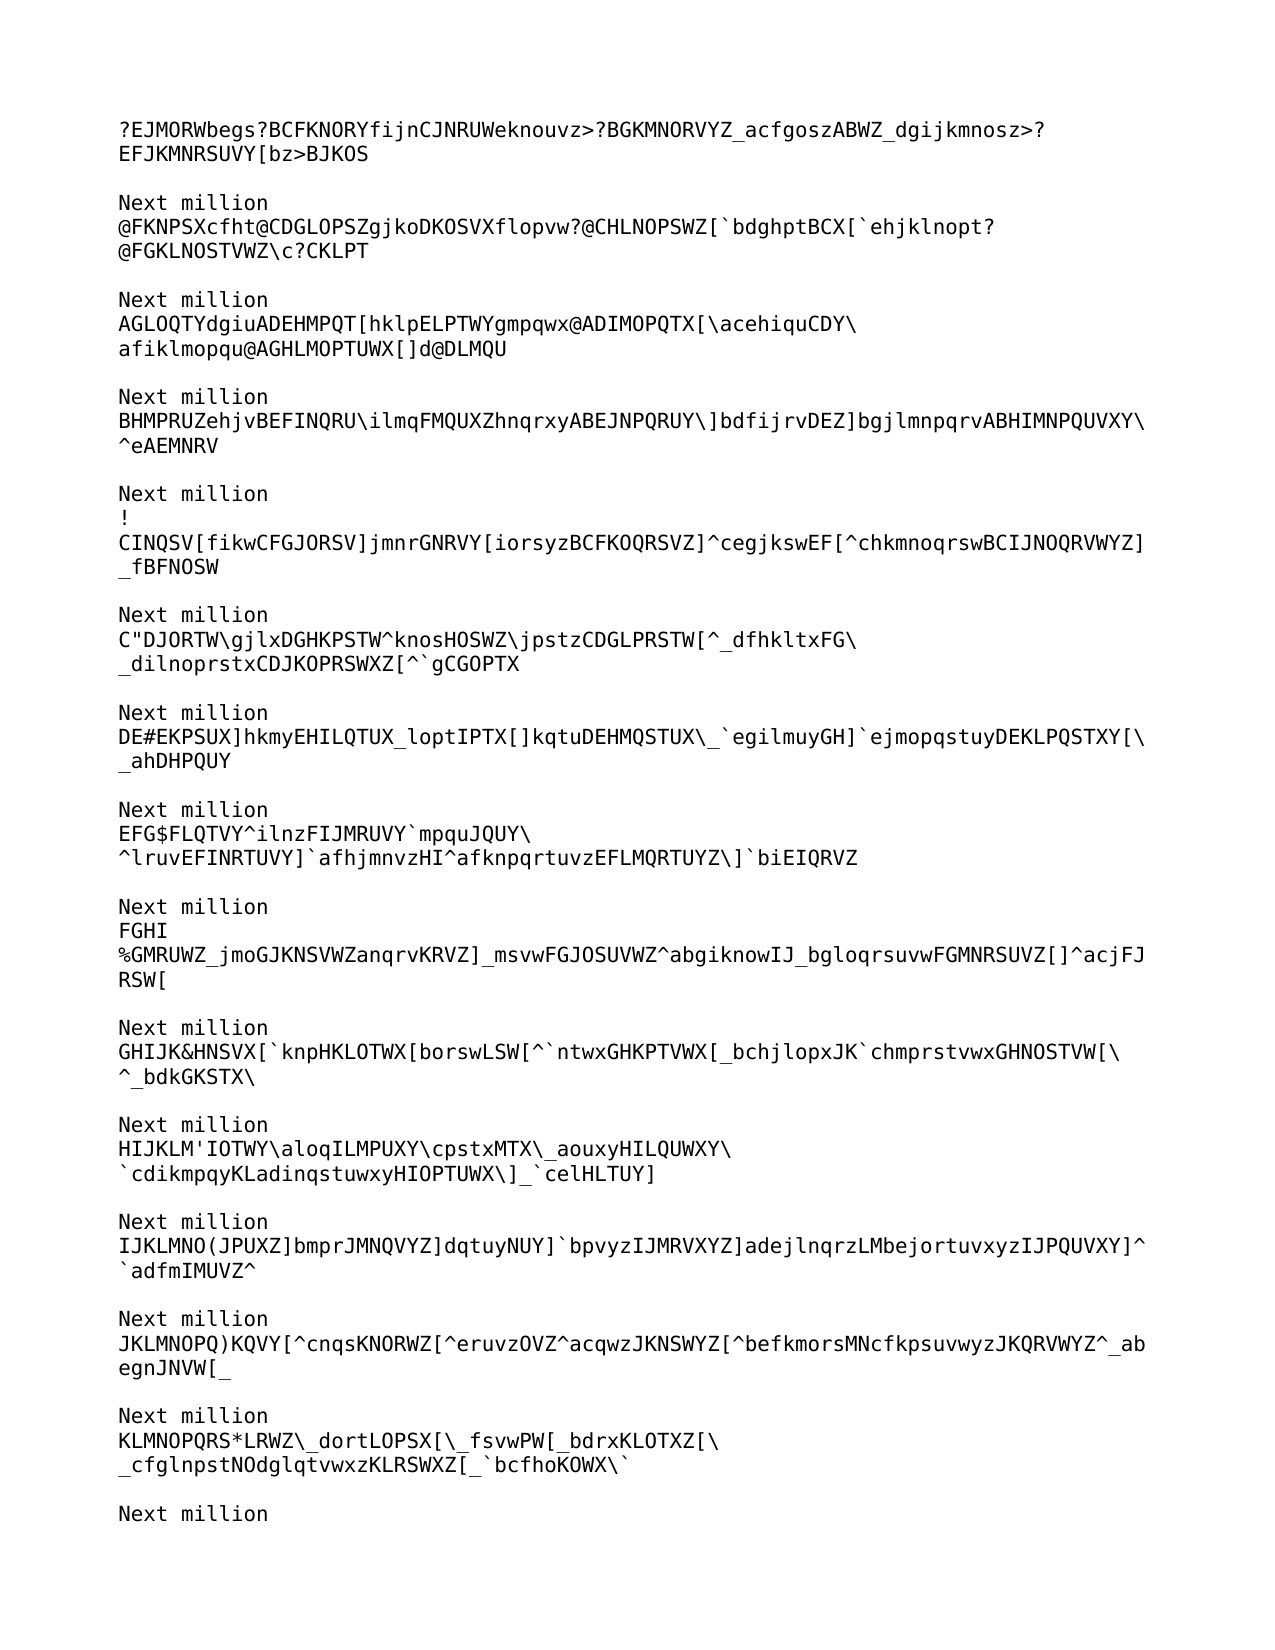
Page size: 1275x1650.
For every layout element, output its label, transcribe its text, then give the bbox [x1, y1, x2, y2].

text KLMNOPQRS*LRWZ\_dortLOPSX[\_fsvwPW[_bdrxKLOTXZ[\_cfglnpstNOdglqtvwxzKLRSWXZ[_`bcfhoKOWX\` [118, 1429, 1157, 1477]
text Next million [118, 895, 1157, 919]
text DE#EKPSUX]hkmyEHILQTUX_loptIPTX[]kqtuDEHMQSTUX\_`egilmuyGH]`ejmopqstuyDEKLPQSTXY[\_ahDHPQUY [118, 725, 1157, 773]
text C"DJORTW\gjlxDGHKPSTW^knosHOSWZ\jpstzCDGLPRSTW[^_dfhkltxFG\_dilnoprstxCDJKOPRSWXZ[^`gCGOPTX [118, 628, 1157, 676]
text Next million [118, 288, 1157, 312]
text !CINQSV[fikwCFGJORSV]jmnrGNRVY[iorsyzBCFKOQRSVZ]^cegjkswEF[^chkmnoqrswBCIJNOQRVWYZ]_fBFNOSW [118, 506, 1157, 579]
text Next million [118, 1404, 1157, 1429]
text BHMPRUZehjvBEFINQRU\ilmqFMQUXZhnqrxyABEJNPQRUY\]bdfijrvDEZ]bgjlmnpqrvABHIMNPQUVXY\^eAEMNRV [118, 409, 1157, 458]
text IJKLMNO(JPUXZ]bmprJMNQVYZ]dqtuyNUY]`bpvyzIJMRVXYZ]adejlnqrzLMbejortuvxyzIJPQUVXY]^`adfmIMUVZ^ [118, 1234, 1157, 1283]
text GHIJK&HNSVX[`knpHKLOTWX[borswLSW[^`ntwxGHKPTVWX[_bchjlopxJK`chmprstvwxGHNOSTVW[\^_bdkGKSTX\ [118, 1040, 1157, 1089]
text FGHI%GMRUWZ_jmoGJKNSVWZanqrvKRVZ]_msvwFGJOSUVWZ^abgiknowIJ_bgloqrsuvwFGMNRSUVZ[]^acjFJRSW[ [118, 919, 1157, 992]
text HIJKLM'IOTWY\aloqILMPUXY\cpstxMTX\_aouxyHILQUWXY\`cdikmpqyKLadinqstuwxyHIOPTUWX\]_`celHLTUY] [118, 1137, 1157, 1186]
text Next million [118, 701, 1157, 725]
text Next million [118, 798, 1157, 822]
text ?EJMORWbegs?BCFKNORYfijnCJNRUWeknouvz>?BGKMNORVYZ_acfgoszABWZ_dgijkmnosz>?EFJKMNRSUVY[bz>BJKOS [118, 118, 1157, 167]
text Next million [118, 1210, 1157, 1234]
text Next million [118, 1113, 1157, 1137]
text Next million [118, 1307, 1157, 1332]
text AGLOQTYdgiuADEHMPQT[hklpELPTWYgmpqwx@ADIMOPQTX[\acehiquCDY\afiklmopqu@AGHLMOPTUWX[]d@DLMQU [118, 312, 1157, 361]
text @FKNPSXcfht@CDGLOPSZgjkoDKOSVXflopvw?@CHLNOPSWZ[`bdghptBCX[`ehjklnopt?@FGKLNOSTVWZ\c?CKLPT [118, 215, 1157, 264]
text EFG$FLQTVY^ilnzFIJMRUVY`mpquJQUY\^lruvEFINRTUVY]`afhjmnvzHI^afknpqrtuvzEFLMQRTUYZ\]`biEIQRVZ [118, 822, 1157, 871]
text Next million [118, 191, 1157, 215]
text Next million [118, 1502, 1157, 1526]
text Next million [118, 1016, 1157, 1040]
text JKLMNOPQ)KQVY[^cnqsKNORWZ[^eruvzOVZ^acqwzJKNSWYZ[^befkmorsMNcfkpsuvwyzJKQRVWYZ^_abegnJNVW[_ [118, 1332, 1157, 1380]
text Next million [118, 482, 1157, 506]
text Next million [118, 385, 1157, 409]
text Next million [118, 603, 1157, 628]
